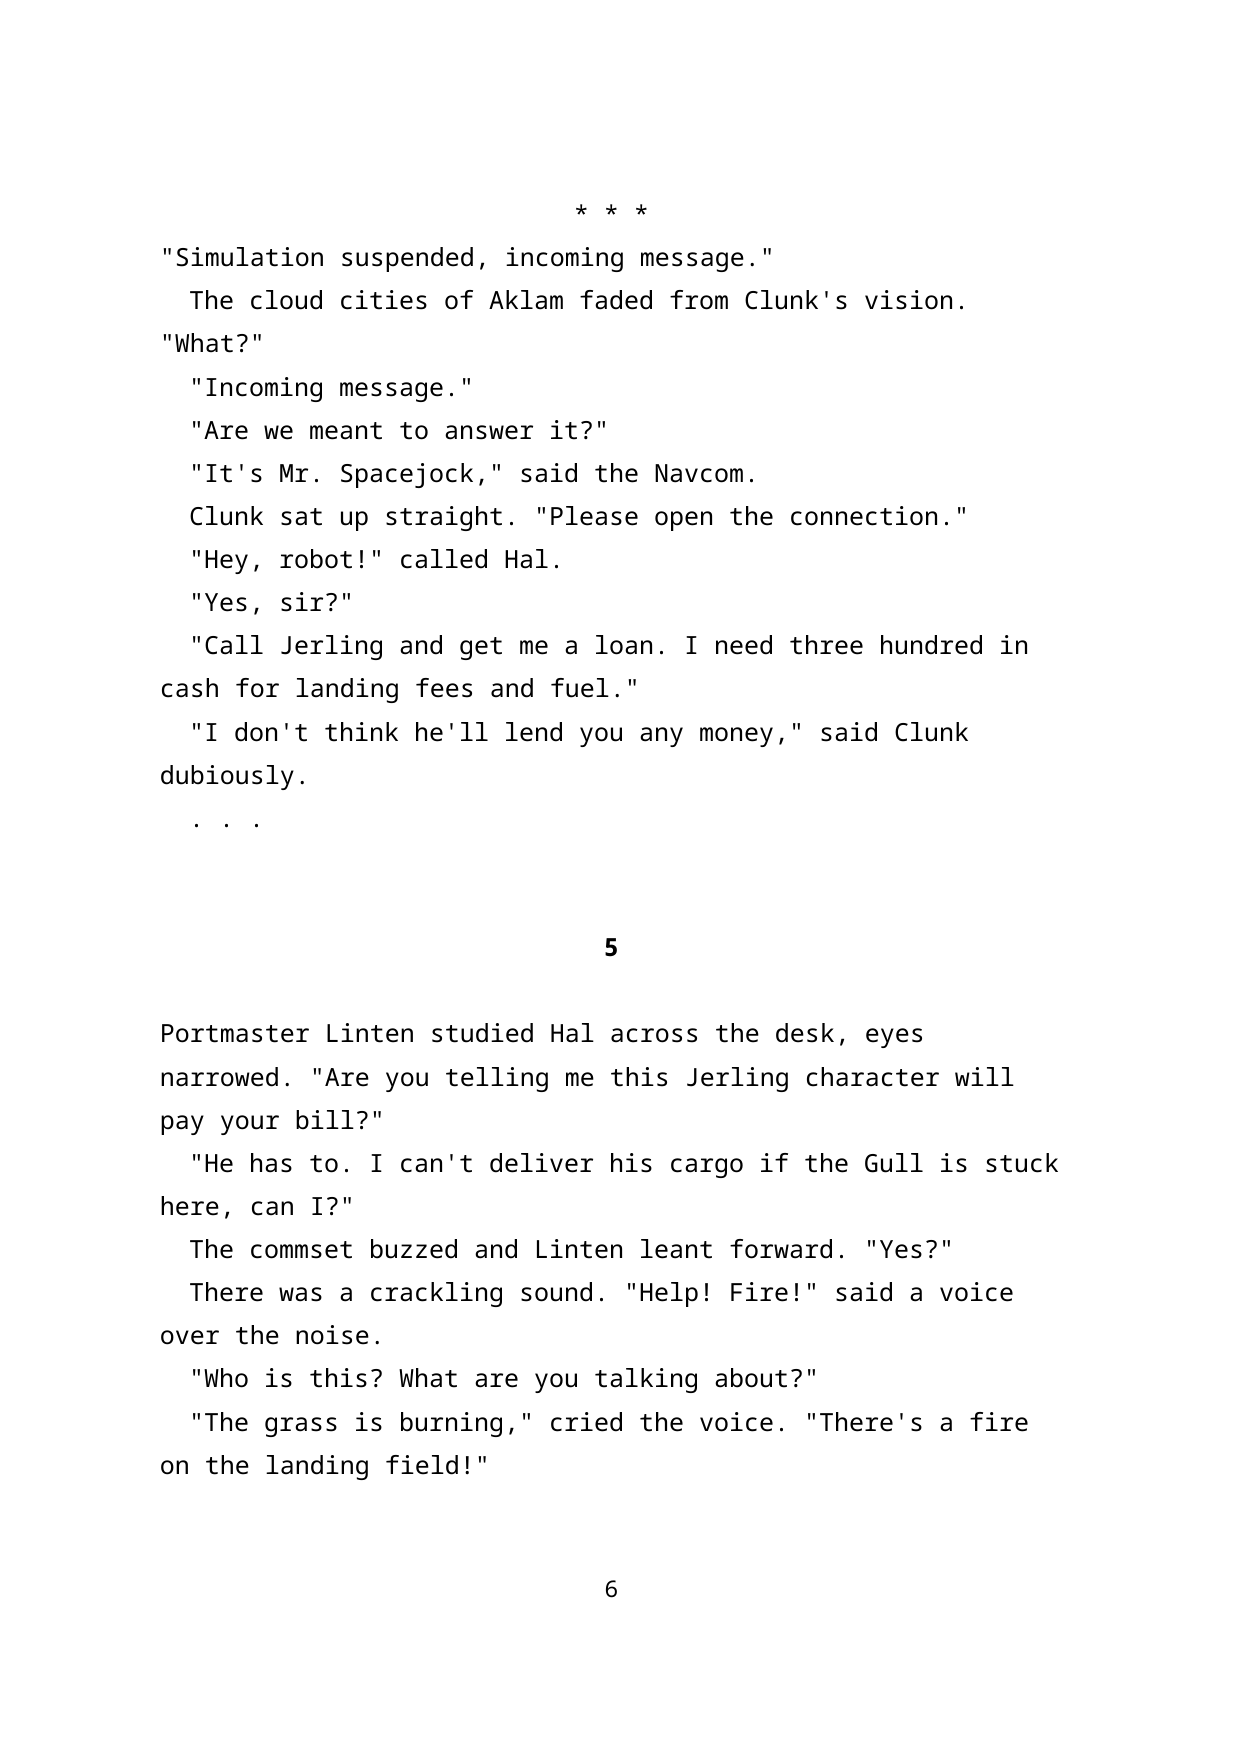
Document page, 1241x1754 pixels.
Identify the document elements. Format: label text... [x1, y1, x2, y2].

text "Yes, sir?" [159, 577, 1063, 620]
subtitle * * * [159, 189, 1063, 232]
text The commset buzzed and Linten leant forward. "Yes?" [159, 1224, 1063, 1267]
text "I don't think he'll lend you any money," said Clunk dubiously. [159, 706, 1063, 793]
text "Simulation suspended, incoming message." [159, 232, 1063, 275]
text Clunk sat up straight. "Please open the connection." [159, 491, 1063, 534]
text "Incoming message." [159, 361, 1063, 404]
text The cloud cities of Aklam faded from Clunk's vision. "What?" [159, 275, 1063, 361]
subtitle 5 [159, 922, 1063, 965]
text "Are we meant to answer it?" [159, 404, 1063, 448]
text There was a crackling sound. "Help! Fire!" said a voice over the noise. [159, 1267, 1063, 1353]
text "The grass is burning," cried the voice. "There's a fire on the landing field!" [159, 1396, 1063, 1483]
text "Who is this? What are you talking about?" [159, 1353, 1063, 1396]
text "He has to. I can't deliver his cargo if the Gull is stuck here, can I?" [159, 1138, 1063, 1224]
text Portmaster Linten studied Hal across the desk, eyes narrowed. "Are you telling me this Jerling character will pay your bill?" [159, 1008, 1063, 1138]
text "Call Jerling and get me a loan. I need three hundred in cash for landing fees and fuel." [159, 620, 1063, 706]
text "It's Mr. Spacejock," said the Navcom. [159, 448, 1063, 491]
text "Hey, robot!" called Hal. [159, 534, 1063, 577]
text . . . [159, 793, 1063, 836]
